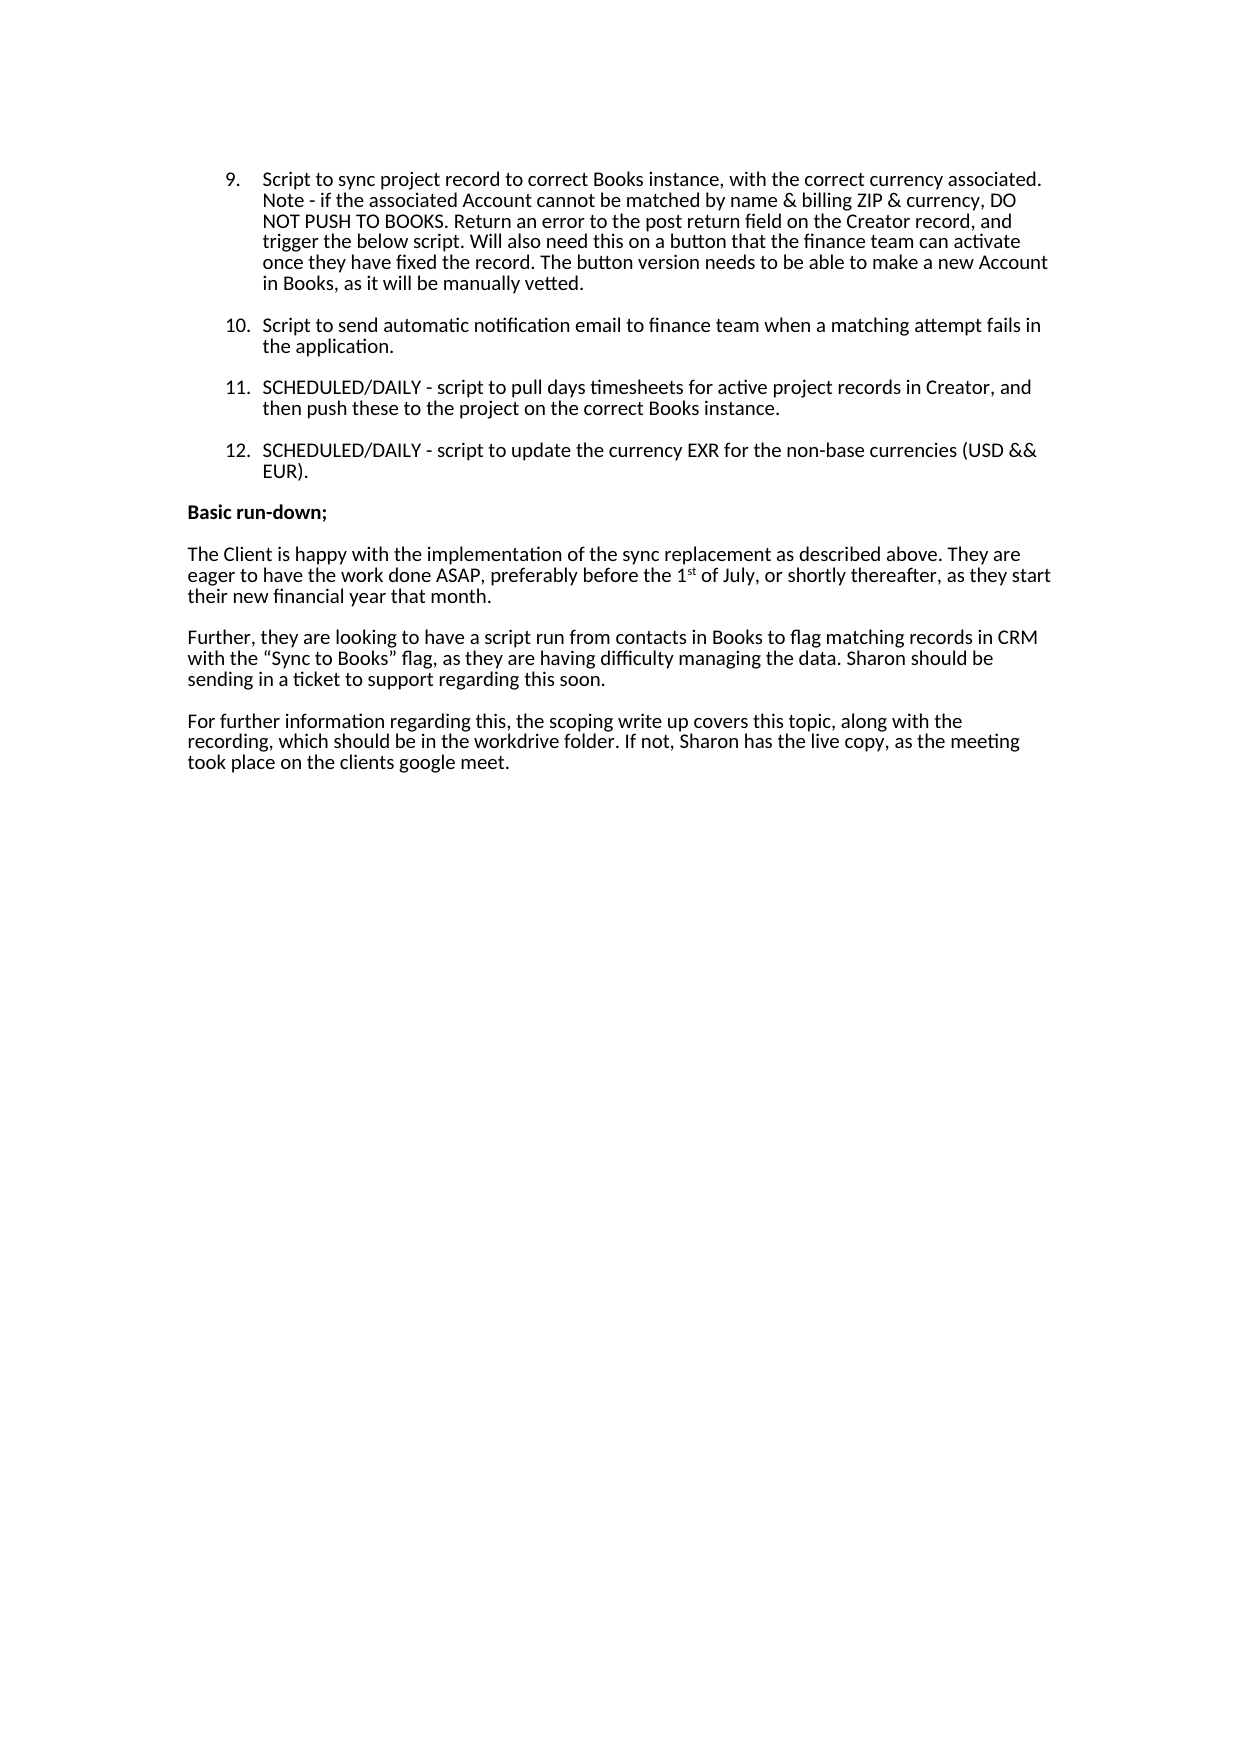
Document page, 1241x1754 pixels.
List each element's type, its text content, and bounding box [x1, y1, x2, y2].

text Basic run-down; [187, 504, 1053, 525]
list Script to send automatic notification email to finance team when a matching attempt fails in the application. [225, 317, 1053, 358]
list Script to sync project record to correct Books instance, with the correct currency associated. Note - if the associated Account cannot be matched by name & billing ZIP & currency, DO NOT PUSH TO BOOKS. Return an error to the post return field on the Creator record, and trigger the below script. Will also need this on a button that the finance team can activate once they have fixed the record. The button version needs to be able to make a new Account in Books, as it will be manually vetted. [225, 171, 1053, 296]
text For further information regarding this, the scoping write up covers this topic, along with the recording, which should be in the workdrive folder. If not, Sharon has the live copy, as the meeting took place on the clients google meet. [187, 712, 1053, 775]
text Further, they are looking to have a script run from contacts in Books to flag matching records in CRM with the “Sync to Books” flag, as they are having difficulty managing the data. Sharon should be sending in a ticket to support regarding this soon. [187, 629, 1053, 692]
list SCHEDULED/DAILY - script to update the currency EXR for the non-base currencies (USD && EUR). [225, 442, 1053, 483]
text The Client is happy with the implementation of the sync replacement as described above. They are eager to have the work done ASAP, preferably before the 1st of July, or shortly thereafter, as they start their new financial year that month. [187, 546, 1053, 608]
list SCHEDULED/DAILY - script to pull days timesheets for active project records in Creator, and then push these to the project on the correct Books instance. [225, 379, 1053, 421]
